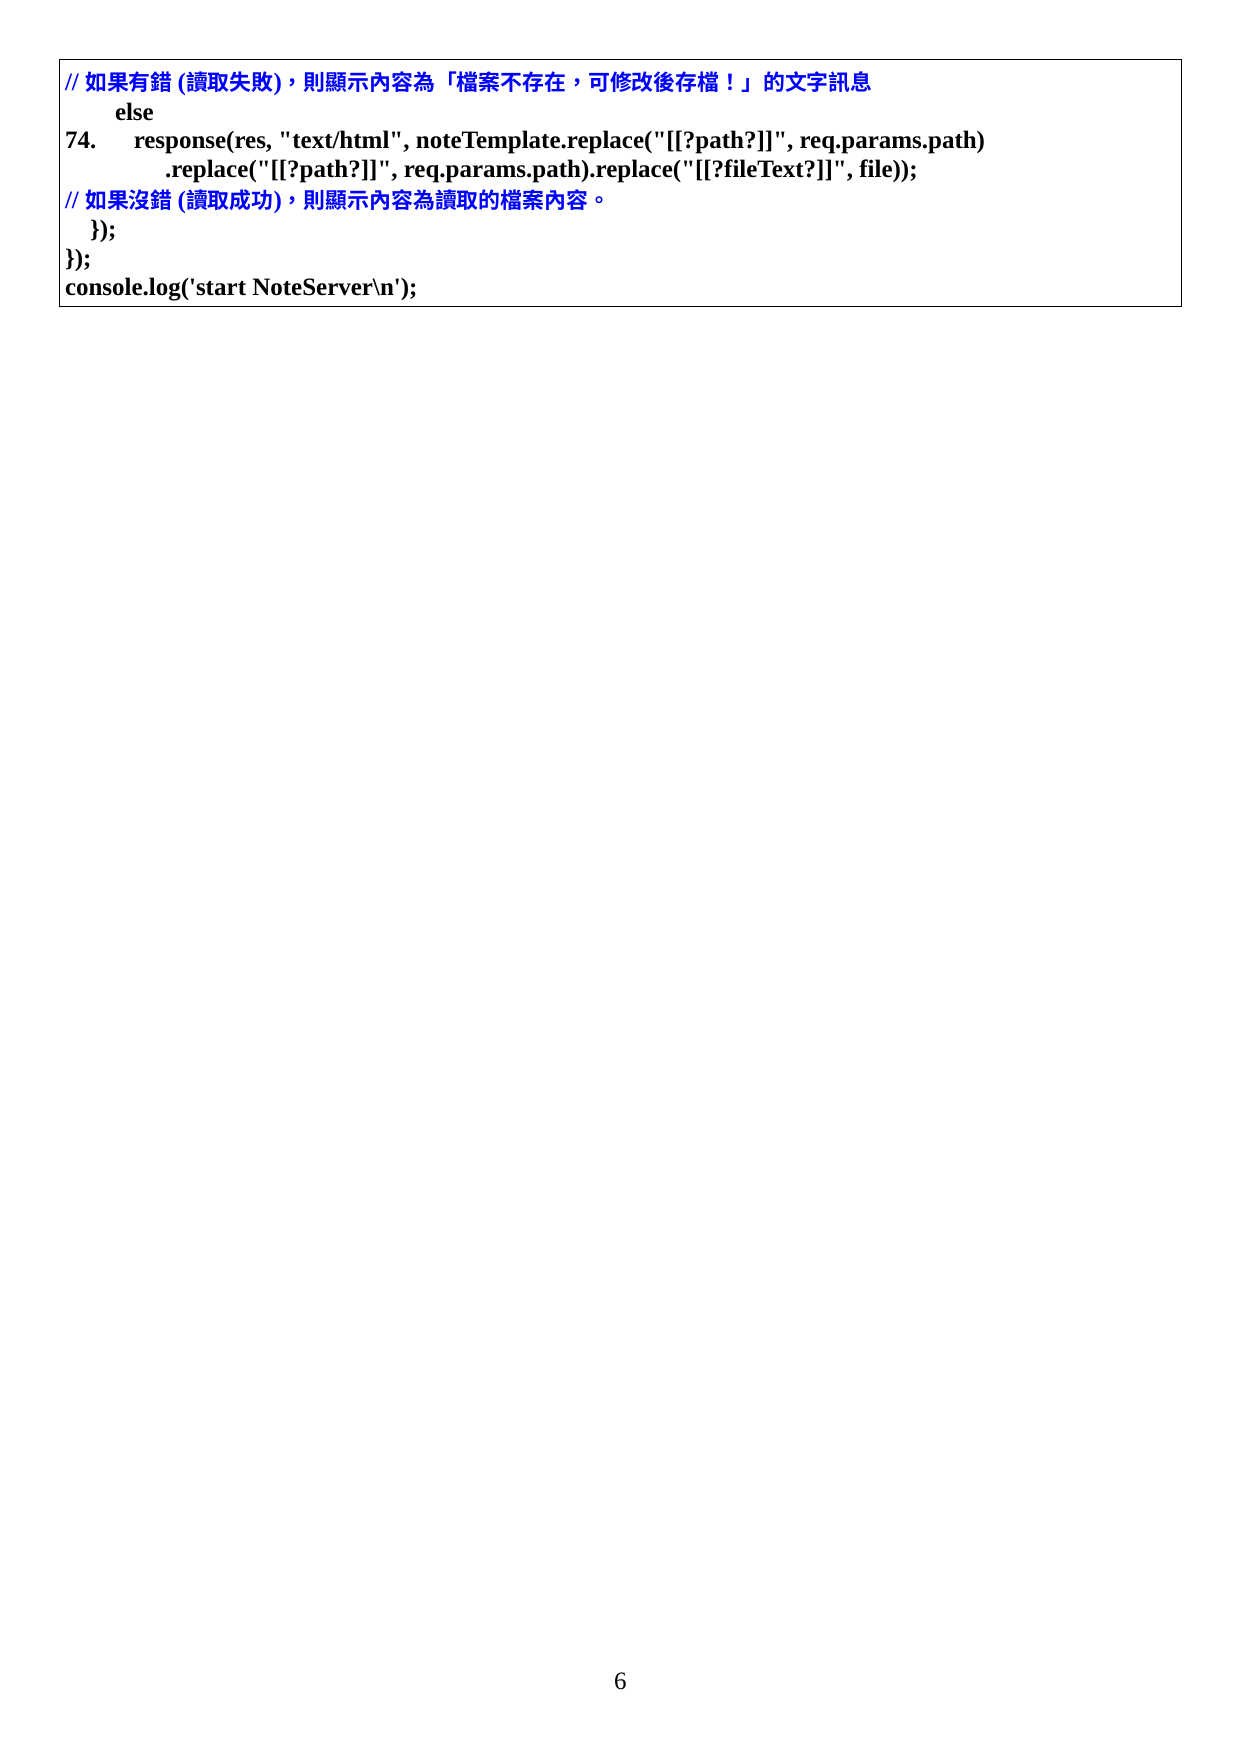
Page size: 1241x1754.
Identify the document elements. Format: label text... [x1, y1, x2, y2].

table_header // 如果有錯 (讀取失敗)，則顯示內容為「檔案不存在，可修改後存檔！」的文字訊息 else 74. response(res, "text/html", noteTemplate.replace("[[?path?]]", req.params.path) .replace("[[?path?]]", req.params.path).replace("[[?fileText?]]", file)); // 如果沒錯 (讀取成功)，則顯示內容為讀取的檔案內容。 }); }); console.log('start NoteServer\n'); [60, 60, 1181, 306]
